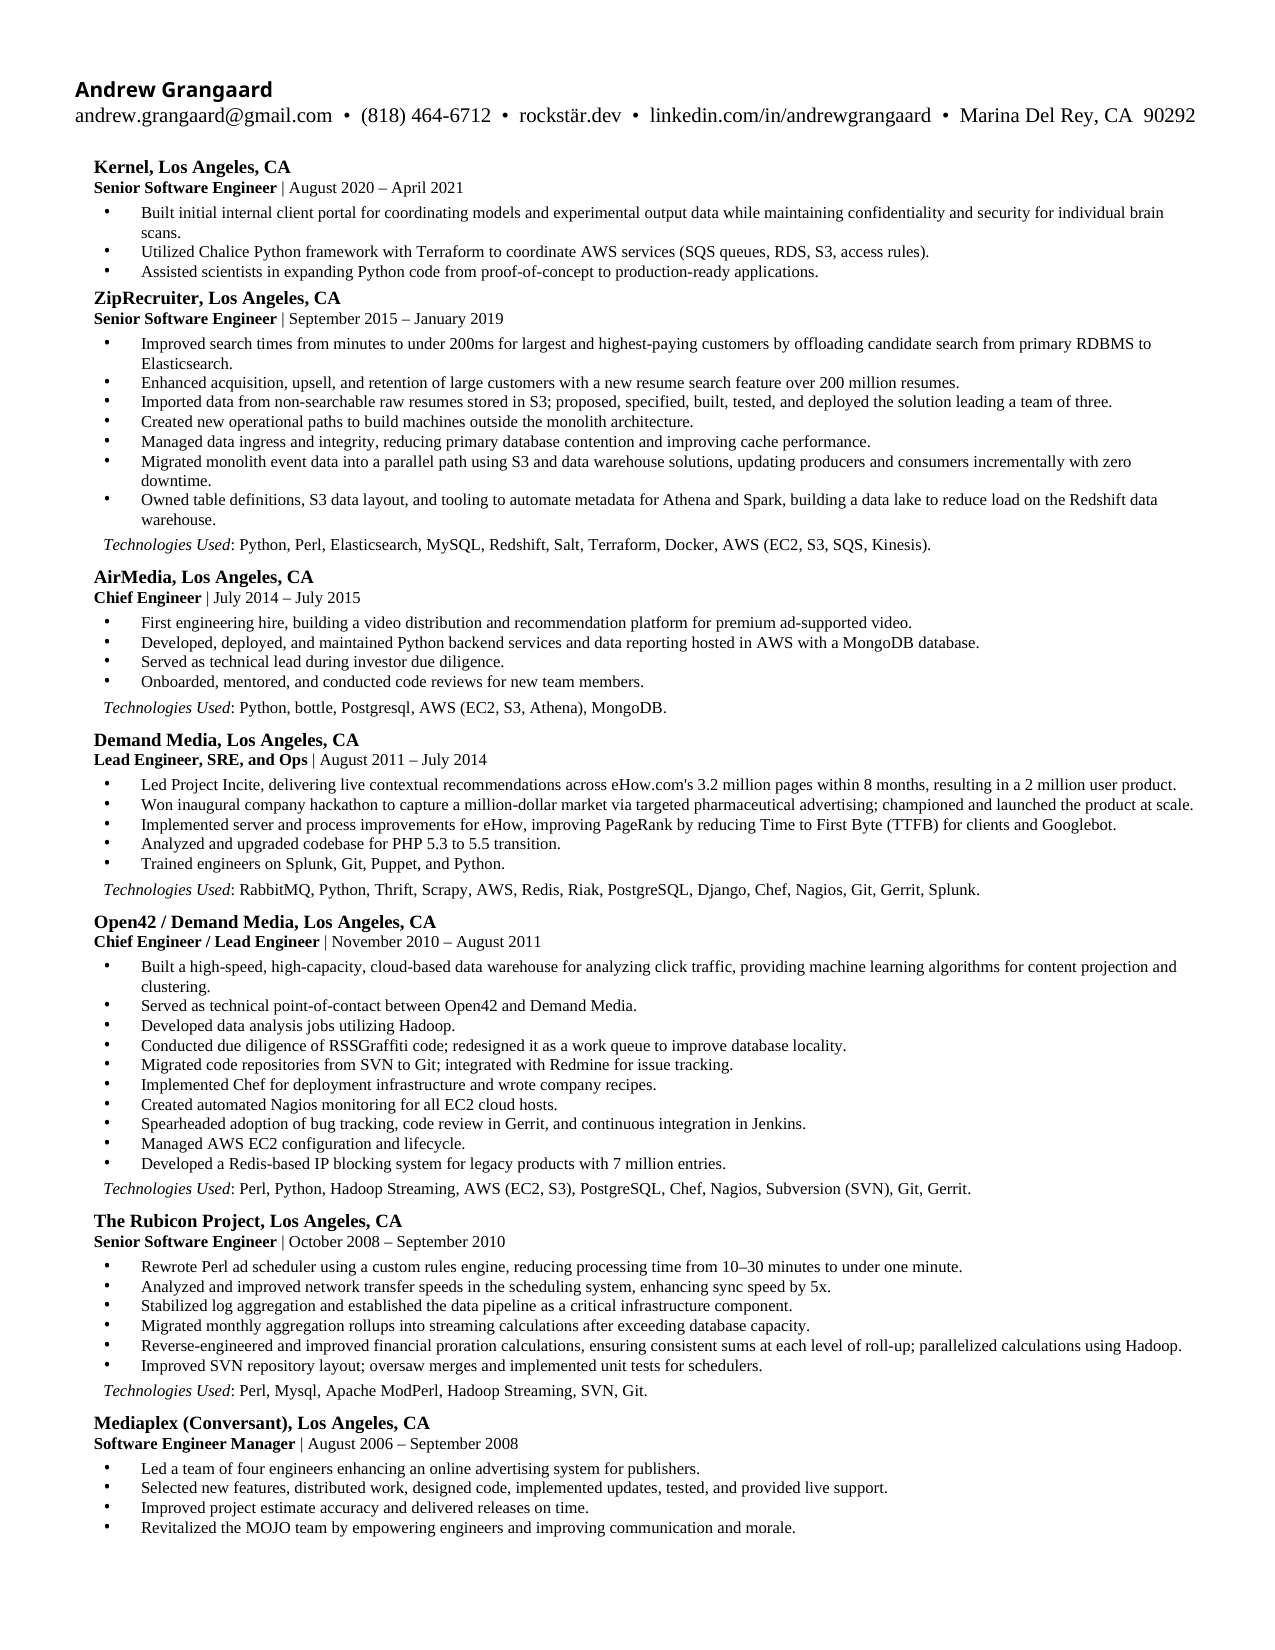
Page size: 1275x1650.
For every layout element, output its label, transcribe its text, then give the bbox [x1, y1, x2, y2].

text Technologies Used: Perl, Python, Hadoop Streaming, AWS (EC2, S3), PostgreSQL, Chef, Nagios, Subversion (SVN), Git, Gerrit. [103, 1179, 1200, 1198]
list Onboarded, mentored, and conducted code reviews for new team members. [103, 672, 1200, 691]
list Developed, deployed, and maintained Python backend services and data reporting hosted in AWS with a MongoDB database. [103, 632, 1200, 652]
list Served as technical lead during investor due diligence. [103, 652, 1200, 672]
list Improved project estimate accuracy and delivered releases on time. [103, 1498, 1200, 1518]
list Stabilized log aggregation and established the data pipeline as a critical infrastructure component. [103, 1296, 1200, 1316]
list Rewrote Perl ad scheduler using a custom rules engine, reducing processing time from 10–30 minutes to under one minute. [103, 1257, 1200, 1277]
list Managed AWS EC2 configuration and lifecycle. [103, 1134, 1200, 1153]
title ZipRecruiter, Los Angeles, CA Senior Software Engineer | September 2015 – January 2019 [94, 287, 1200, 328]
list Reverse-engineered and improved financial proration calculations, ensuring consistent sums at each level of roll-up; parallelized calculations using Hadoop. [103, 1336, 1200, 1355]
list Developed data analysis jobs utilizing Hadoop. [103, 1016, 1200, 1035]
list Migrated monolith event data into a parallel path using S3 and data warehouse solutions, updating producers and consumers incrementally with zero downtime. [103, 451, 1200, 490]
list Created automated Nagios monitoring for all EC2 cloud hosts. [103, 1094, 1200, 1114]
list Implemented server and process improvements for eHow, improving PageRank by reducing Time to First Byte (TTFB) for clients and Googlebot. [103, 814, 1200, 834]
list Built initial internal client portal for coordinating models and experimental output data while maintaining confidentiality and security for individual brain scans. [103, 203, 1200, 242]
text Technologies Used: Perl, Mysql, Apache ModPerl, Hadoop Streaming, SVN, Git. [103, 1381, 1200, 1400]
list Enhanced acquisition, upsell, and retention of large customers with a new resume search feature over 200 million resumes. [103, 373, 1200, 392]
list Trained engineers on Splunk, Git, Puppet, and Python. [103, 854, 1200, 873]
text Technologies Used: Python, Perl, Elasticsearch, MySQL, Redshift, Salt, Terraform, Docker, AWS (EC2, S3, SQS, Kinesis). [103, 535, 1200, 554]
list Improved SVN repository layout; oversaw merges and implemented unit tests for schedulers. [103, 1355, 1200, 1375]
list Created new operational paths to build machines outside the monolith architecture. [103, 412, 1200, 432]
list Revitalized the MOJO team by empowering engineers and improving communication and morale. [103, 1518, 1200, 1537]
list Managed data ingress and integrity, reducing primary database contention and improving cache performance. [103, 432, 1200, 451]
list Improved search times from minutes to under 200ms for largest and highest-paying customers by offloading candidate search from primary RDBMS to Elasticsearch. [103, 334, 1200, 373]
text Technologies Used: Python, bottle, Postgresql, AWS (EC2, S3, Athena), MongoDB. [103, 697, 1200, 717]
list Imported data from non-searchable raw resumes stored in S3; proposed, specified, built, tested, and deployed the solution leading a team of three. [103, 392, 1200, 412]
list Owned table definitions, S3 data layout, and tooling to automate metadata for Athena and Spark, building a data lake to reduce load on the Redshift data warehouse. [103, 490, 1200, 529]
list Utilized Chalice Python framework with Terraform to coordinate AWS services (SQS queues, RDS, S3, access rules). [103, 242, 1200, 261]
title The Rubicon Project, Los Angeles, CA Senior Software Engineer | October 2008 – September 2010 [94, 1210, 1200, 1251]
list Migrated code repositories from SVN to Git; integrated with Redmine for issue tracking. [103, 1055, 1200, 1075]
list Conducted due diligence of RSSGraffiti code; redesigned it as a work queue to improve database locality. [103, 1035, 1200, 1055]
list Won inaugural company hackathon to capture a million-dollar market via targeted pharmaceutical advertising; championed and launched the product at scale. [103, 795, 1200, 814]
list Selected new features, distributed work, designed code, implemented updates, tested, and provided live support. [103, 1478, 1200, 1498]
title Kernel, Los Angeles, CA Senior Software Engineer | August 2020 – April 2021 [94, 156, 1200, 197]
list Migrated monthly aggregation rollups into streaming calculations after exceeding database capacity. [103, 1316, 1200, 1336]
list Served as technical point-of-contact between Open42 and Demand Media. [103, 996, 1200, 1016]
list Built a high-speed, high-capacity, cloud-based data warehouse for analyzing click traffic, providing machine learning algorithms for content projection and clustering. [103, 957, 1200, 996]
title Demand Media, Los Angeles, CA Lead Engineer, SRE, and Ops | August 2011 – July 2014 [94, 728, 1200, 769]
list Led Project Incite, delivering live contextual recommendations across eHow.com's 3.2 million pages within 8 months, resulting in a 2 million user product. [103, 775, 1200, 795]
title Mediaplex (Conversant), Los Angeles, CA Software Engineer Manager | August 2006 – September 2008 [94, 1412, 1200, 1453]
title Open42 / Demand Media, Los Angeles, CA Chief Engineer / Lead Engineer | November 2010 – August 2011 [94, 911, 1200, 951]
list Analyzed and improved network transfer speeds in the scheduling system, enhancing sync speed by 5x. [103, 1277, 1200, 1296]
list First engineering hire, building a video distribution and recommendation platform for premium ad-supported video. [103, 613, 1200, 632]
list Assisted scientists in expanding Python code from proof-of-concept to production-ready applications. [103, 261, 1200, 281]
title AirMedia, Los Angeles, CA Chief Engineer | July 2014 – July 2015 [94, 566, 1200, 607]
list Developed a Redis-based IP blocking system for legacy products with 7 million entries. [103, 1153, 1200, 1173]
list Analyzed and upgraded codebase for PHP 5.3 to 5.5 transition. [103, 834, 1200, 854]
list Spearheaded adoption of bug tracking, code review in Gerrit, and continuous integration in Jenkins. [103, 1114, 1200, 1134]
list Led a team of four engineers enhancing an online advertising system for publishers. [103, 1459, 1200, 1478]
text Technologies Used: RabbitMQ, Python, Thrift, Scrapy, AWS, Redis, Riak, PostgreSQL, Django, Chef, Nagios, Git, Gerrit, Splunk. [103, 879, 1200, 899]
list Implemented Chef for deployment infrastructure and wrote company recipes. [103, 1075, 1200, 1094]
